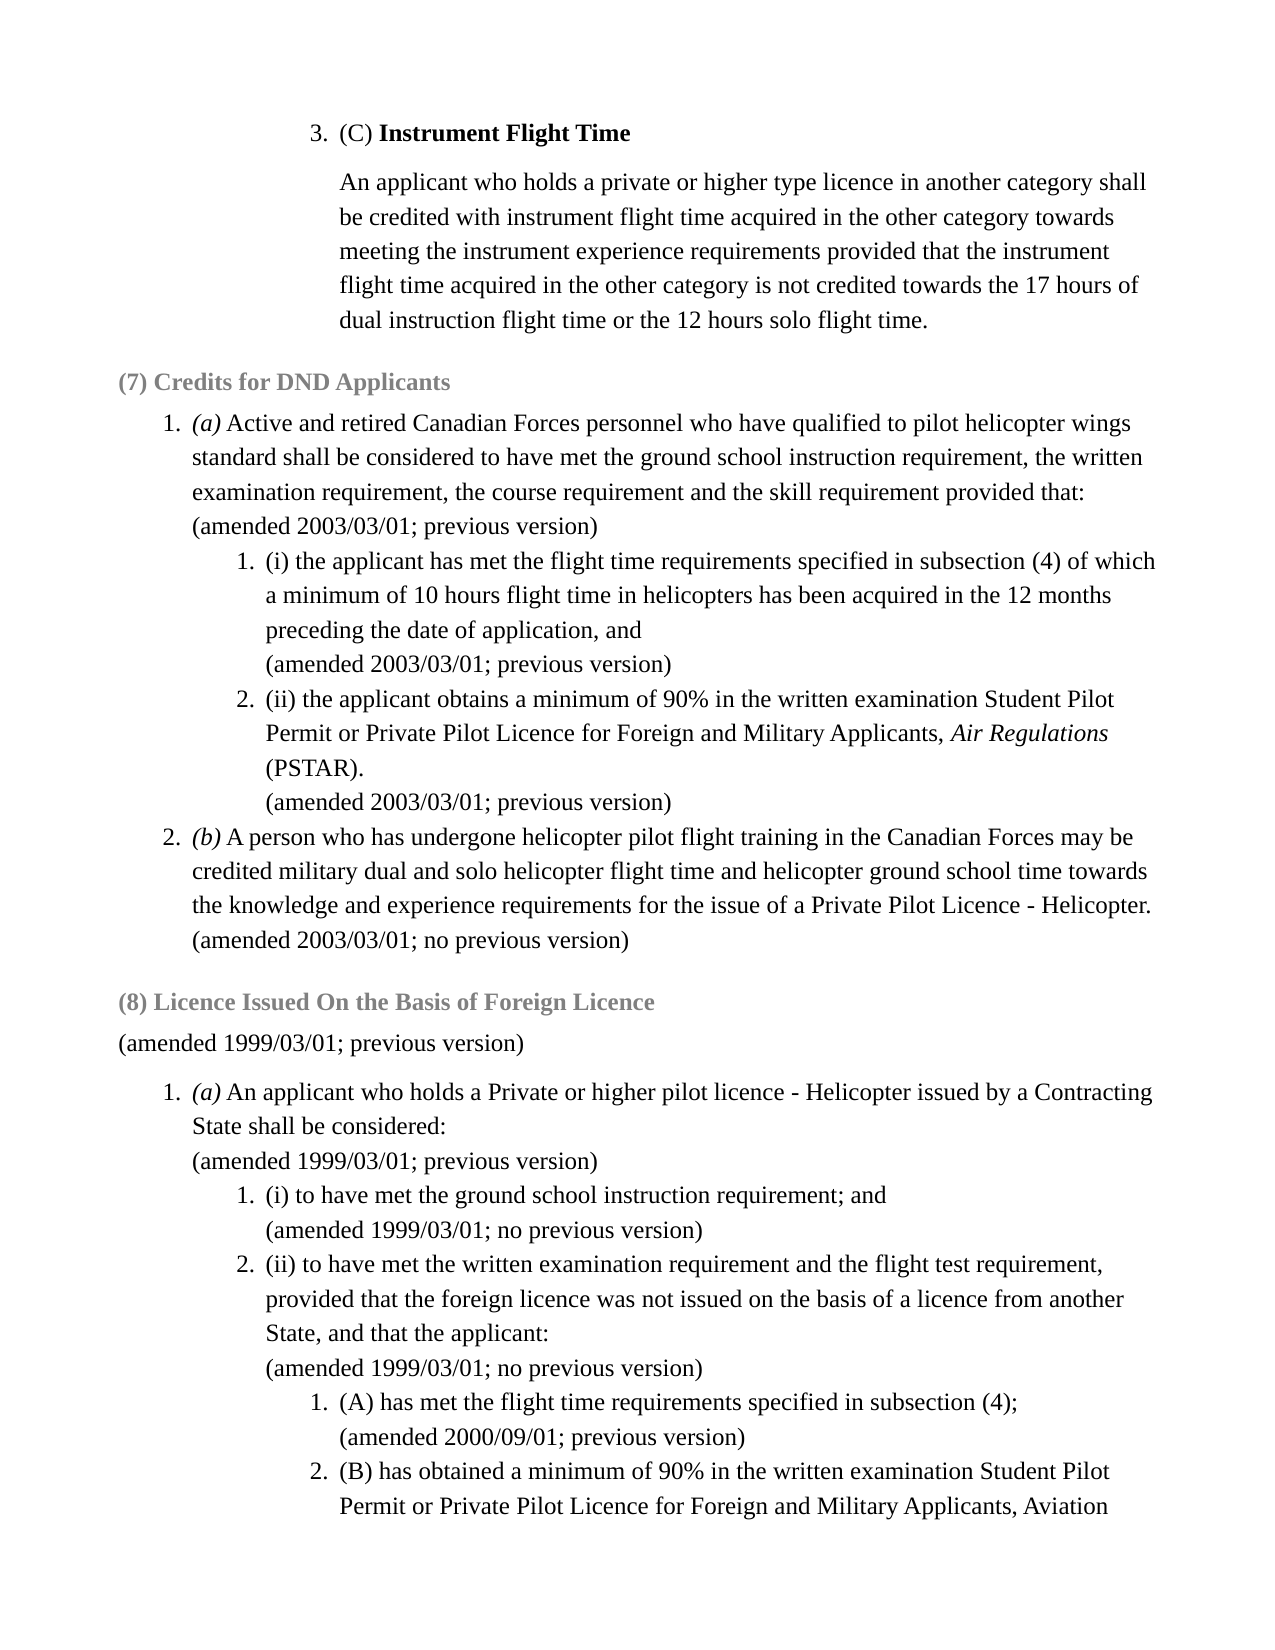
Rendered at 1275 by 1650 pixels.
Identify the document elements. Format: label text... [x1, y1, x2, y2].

subtitle (8) Licence Issued On the Basis of Foreign Licence [118, 987, 1157, 1015]
list (ii) the applicant obtains a minimum of 90% in the written examination Student Pilot Permit or Private Pilot Licence for Foreign and Military Applicants, Air Regulations (PSTAR). (amended 2003/03/01; previous version) [236, 684, 1157, 816]
list (ii) to have met the written examination requirement and the flight test requirement, provided that the foreign licence was not issued on the basis of a licence from another State, and that the applicant: (amended 1999/03/01; no previous version) [236, 1249, 1157, 1382]
list (C) Instrument Flight Time [309, 118, 1157, 147]
list (a) Active and retired Canadian Forces personnel who have qualified to pilot helicopter wings standard shall be considered to have met the ground school instruction requirement, the written examination requirement, the course requirement and the skill requirement provided that: (amended 2003/03/01; previous version) [162, 408, 1157, 540]
list (B) has obtained a minimum of 90% in the written examination Student Pilot Permit or Private Pilot Licence for Foreign and Military Applicants, Aviation [309, 1456, 1157, 1519]
list (a) An applicant who holds a Private or higher pilot licence - Helicopter issued by a Contracting State shall be considered: (amended 1999/03/01; previous version) [162, 1077, 1157, 1175]
list (b) A person who has undergone helicopter pilot flight training in the Canadian Forces may be credited military dual and solo helicopter flight time and helicopter ground school time towards the knowledge and experience requirements for the issue of a Private Pilot Licence - Helicopter. (amended 2003/03/01; no previous version) [162, 822, 1157, 954]
list An applicant who holds a private or higher type licence in another category shall be credited with instrument flight time acquired in the other category towards meeting the instrument experience requirements provided that the instrument flight time acquired in the other category is not credited towards the 17 hours of dual instruction flight time or the 12 hours solo flight time. [309, 167, 1157, 334]
list (i) to have met the ground school instruction requirement; and (amended 1999/03/01; no previous version) [236, 1180, 1157, 1244]
list (A) has met the flight time requirements specified in subsection (4); (amended 2000/09/01; previous version) [309, 1387, 1157, 1451]
list (i) the applicant has met the flight time requirements specified in subsection (4) of which a minimum of 10 hours flight time in helicopters has been acquired in the 12 months preceding the date of application, and (amended 2003/03/01; previous version) [236, 546, 1157, 678]
text (amended 1999/03/01; previous version) [118, 1028, 1157, 1057]
subtitle (7) Credits for DND Applicants [118, 367, 1157, 395]
